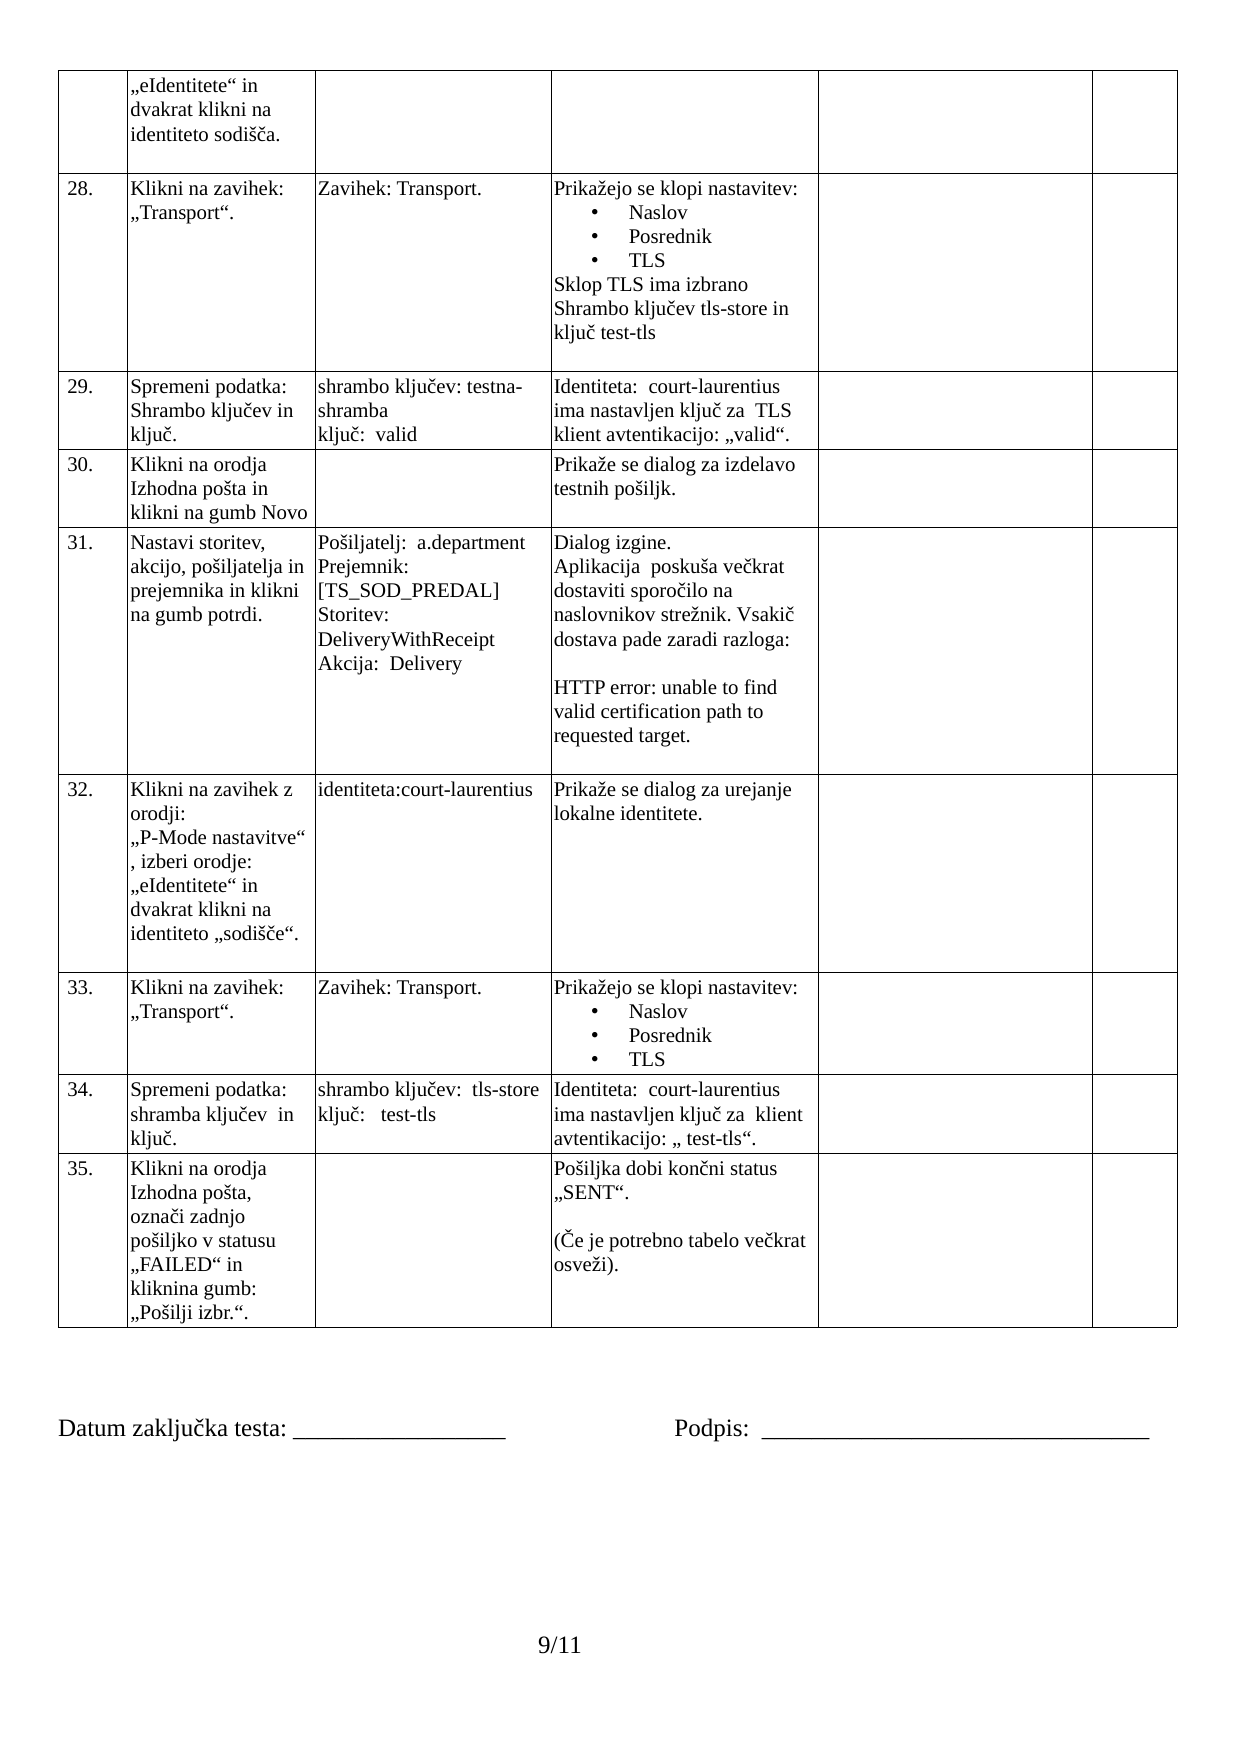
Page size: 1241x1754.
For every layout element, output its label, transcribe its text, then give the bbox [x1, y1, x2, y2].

table_cell [819, 775, 1092, 972]
table_cell Pošiljatelj: a.department Prejemnik: [TS_SOD_PREDAL] Storitev: DeliveryWithReceipt Akcija: Delivery [316, 528, 551, 774]
table_cell [59, 174, 127, 371]
table_cell [552, 71, 818, 172]
table_cell Zavihek: Transport. [316, 174, 551, 371]
table_cell [59, 450, 127, 527]
table_cell Prikažejo se klopi nastavitev: Naslov Posrednik TLS [552, 973, 818, 1074]
table_cell [316, 71, 551, 172]
table_cell [316, 1154, 551, 1327]
table_cell Klikni na orodja Izhodna pošta in klikni na gumb Novo [128, 450, 315, 527]
table_cell [819, 174, 1092, 371]
table_cell Klikni na zavihek: „Transport“. [128, 973, 315, 1074]
table_cell Prikaže se dialog za urejanje lokalne identitete. [552, 775, 818, 972]
table_cell Prikažejo se klopi nastavitev: Naslov Posrednik TLS Sklop TLS ima izbrano Shrambo ključev tls-store in ključ test-tls [552, 174, 818, 371]
table_cell Zavihek: Transport. [316, 973, 551, 1074]
table_cell [819, 528, 1092, 774]
table_cell [819, 1154, 1092, 1327]
table_cell Spremeni podatka: shramba ključev in ključ. [128, 1075, 315, 1152]
table_cell [1093, 1154, 1177, 1327]
table_cell Nastavi storitev, akcijo, pošiljatelja in prejemnika in klikni na gumb potrdi. [128, 528, 315, 774]
table_cell [1093, 1075, 1177, 1152]
table_cell [59, 528, 127, 774]
table_cell [1093, 174, 1177, 371]
table_cell [1093, 973, 1177, 1074]
table_cell [1093, 71, 1177, 172]
table_cell [819, 372, 1092, 449]
table_cell shrambo ključev: testna-shramba ključ: valid [316, 372, 551, 449]
text Datum zaključka testa: _________________ Podpis: _______________________________ [58, 1413, 1177, 1442]
table_cell [59, 372, 127, 449]
table_cell [59, 973, 127, 1074]
table_cell identiteta:court-laurentius [316, 775, 551, 972]
table_cell Dialog izgine. Aplikacija poskuša večkrat dostaviti sporočilo na naslovnikov strežnik. Vsakič dostava pade zaradi razloga: HTTP error: unable to find valid certification path to requested target. [552, 528, 818, 774]
table_cell Klikni na zavihek: „Transport“. [128, 174, 315, 371]
table_cell [59, 1154, 127, 1327]
table_cell „eIdentitete“ in dvakrat klikni na identiteto sodišča. [128, 71, 315, 172]
table_cell [316, 450, 551, 527]
table_cell Identiteta: court-laurentius ima nastavljen ključ za klient avtentikacijo: „ test-tls“. [552, 1075, 818, 1152]
table_cell Identiteta: court-laurentius ima nastavljen ključ za TLS klient avtentikacijo: „valid“. [552, 372, 818, 449]
table_cell [1093, 372, 1177, 449]
table_cell [59, 775, 127, 972]
table_cell [59, 71, 127, 172]
table_cell [1093, 450, 1177, 527]
table_cell Prikaže se dialog za izdelavo testnih pošiljk. [552, 450, 818, 527]
table_cell [819, 450, 1092, 527]
table_cell Pošiljka dobi končni status „SENT“. (Če je potrebno tabelo večkrat osveži). [552, 1154, 818, 1327]
table_cell [1093, 528, 1177, 774]
table_cell Spremeni podatka: Shrambo ključev in ključ. [128, 372, 315, 449]
table_cell [59, 1075, 127, 1152]
table_cell [1093, 775, 1177, 972]
table_cell [819, 1075, 1092, 1152]
table_cell [819, 71, 1092, 172]
table_cell Klikni na orodja Izhodna pošta, označi zadnjo pošiljko v statusu „FAILED“ in kliknina gumb: „Pošilji izbr.“. [128, 1154, 315, 1327]
table_cell Klikni na zavihek z orodji: „P-Mode nastavitve“ , izberi orodje: „eIdentitete“ in dvakrat klikni na identiteto „sodišče“. [128, 775, 315, 972]
table_cell shrambo ključev: tls-store ključ: test-tls [316, 1075, 551, 1152]
table_cell [819, 973, 1092, 1074]
